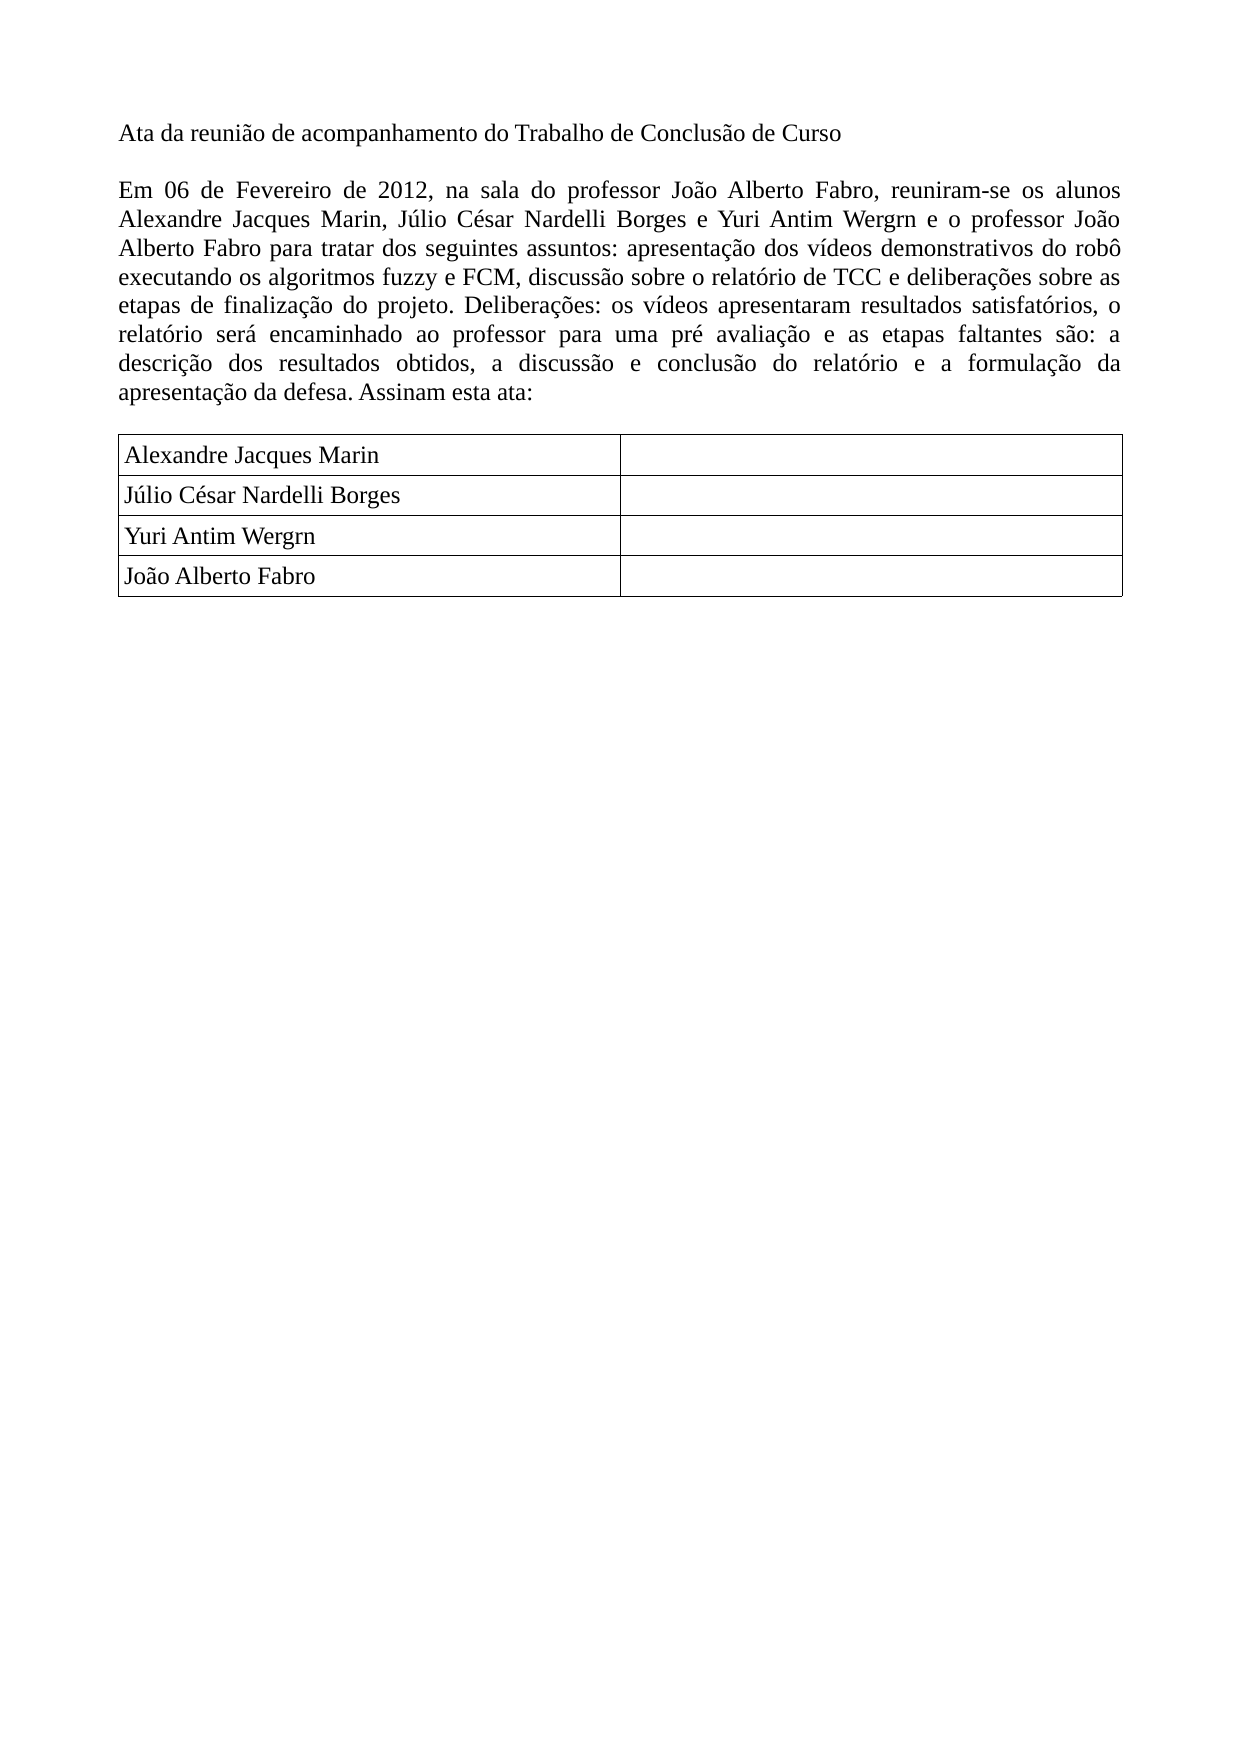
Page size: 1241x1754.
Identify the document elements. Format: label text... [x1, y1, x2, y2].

table_cell João Alberto Fabro [119, 556, 620, 596]
table_cell [621, 476, 1122, 515]
text Ata da reunião de acompanhamento do Trabalho de Conclusão de Curso [118, 118, 1122, 147]
table_cell [621, 516, 1122, 555]
table_cell [621, 556, 1122, 596]
text Em 06 de Fevereiro de 2012, na sala do professor João Alberto Fabro, reuniram-se os alunos Alexandre Jacques Marin, Júlio César Nardelli Borges e Yuri Antim Wergrn e o professor João Alberto Fabro para tratar dos seguintes assuntos: apresentação dos vídeos demonstrativos do robô executando os algoritmos fuzzy e FCM, discussão sobre o relatório de TCC e deliberações sobre as etapas de finalização do projeto. Deliberações: os vídeos apresentaram resultados satisfatórios, o relatório será encaminhado ao professor para uma pré avaliação e as etapas faltantes são: a descrição dos resultados obtidos, a discussão e conclusão do relatório e a formulação da apresentação da defesa. Assinam esta ata: [118, 176, 1122, 406]
table_header Alexandre Jacques Marin [119, 435, 620, 475]
table_cell Yuri Antim Wergrn [119, 516, 620, 555]
table_cell Júlio César Nardelli Borges [119, 476, 620, 515]
table_header [621, 435, 1122, 475]
